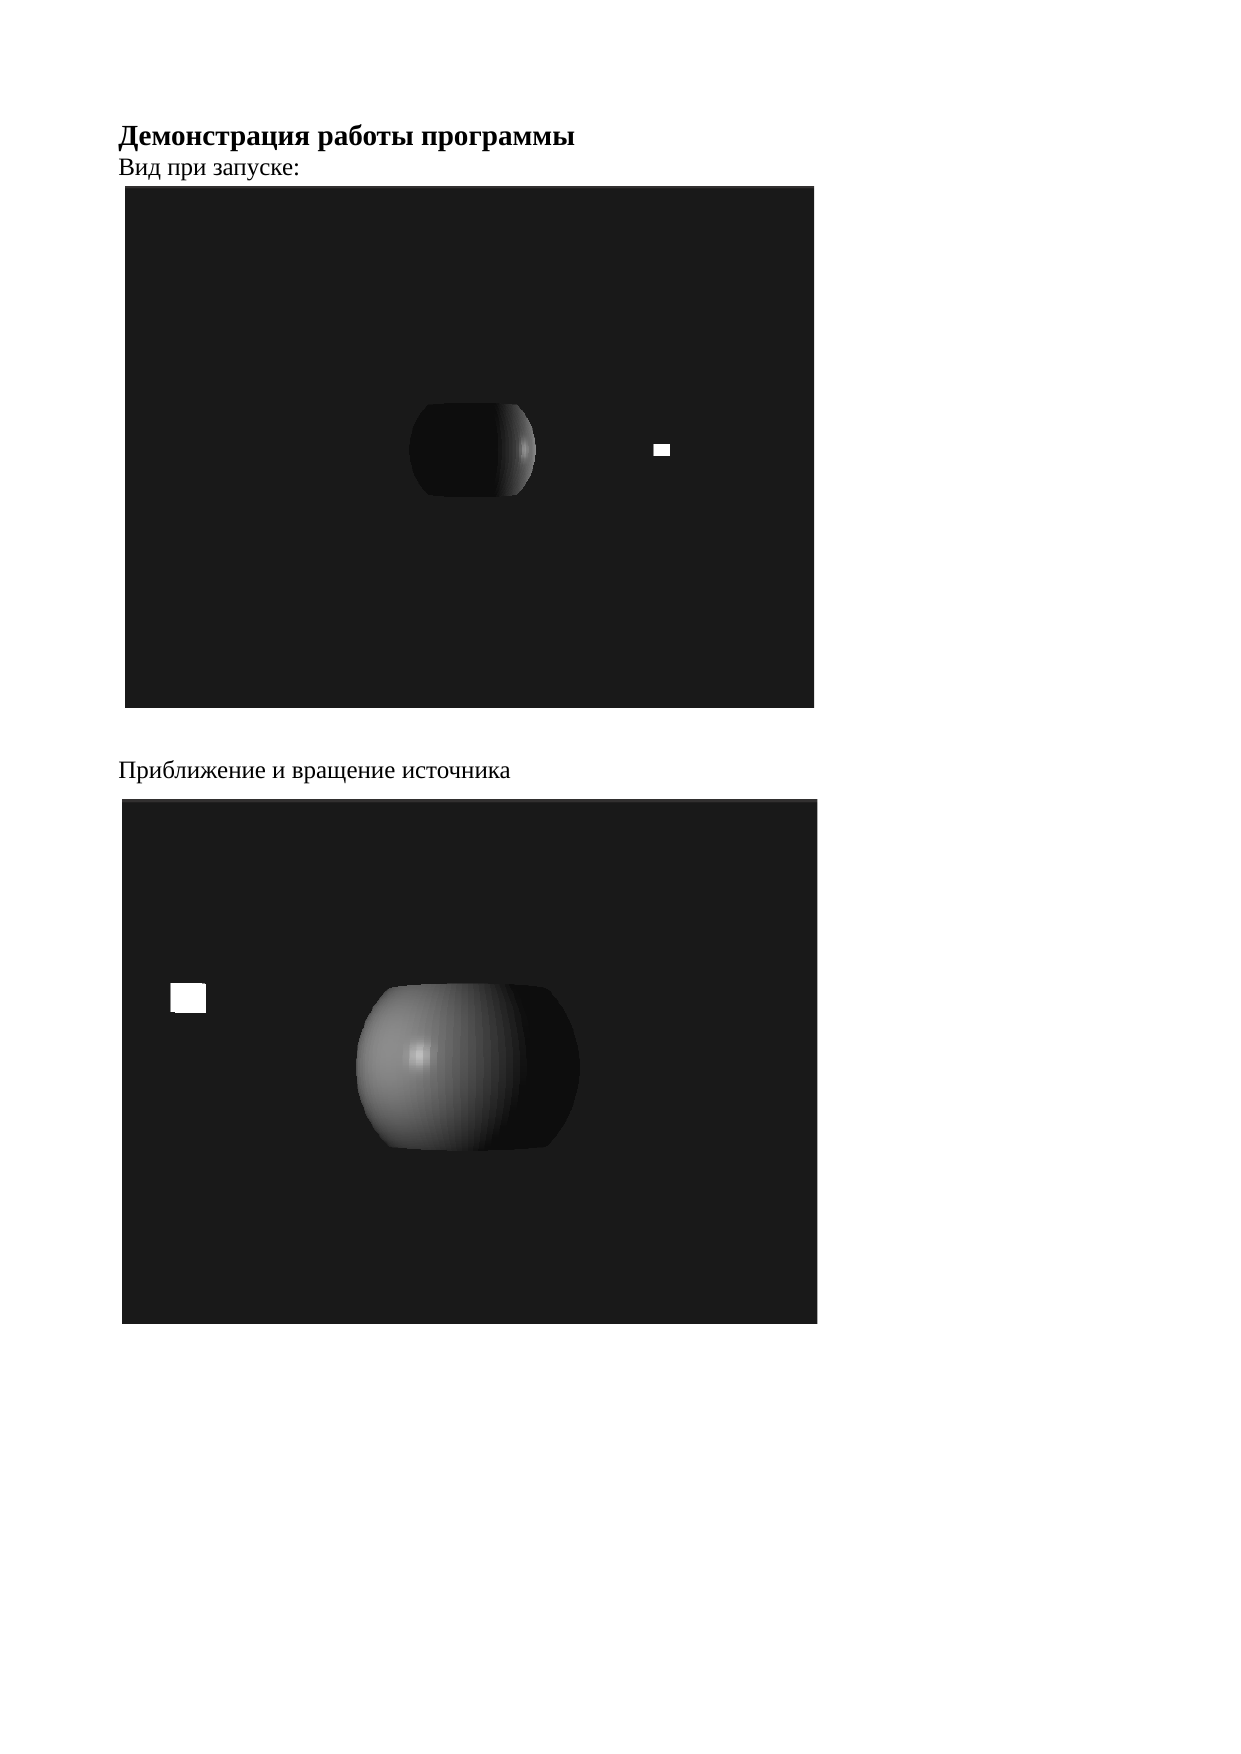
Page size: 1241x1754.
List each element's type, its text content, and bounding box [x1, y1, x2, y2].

text Демонстрация работы программы [118, 118, 1122, 152]
text Приближение и вращение источника [118, 755, 1122, 784]
picture [125, 186, 216, 708]
text Вид при запуске: [118, 152, 1122, 180]
picture [122, 799, 229, 1324]
